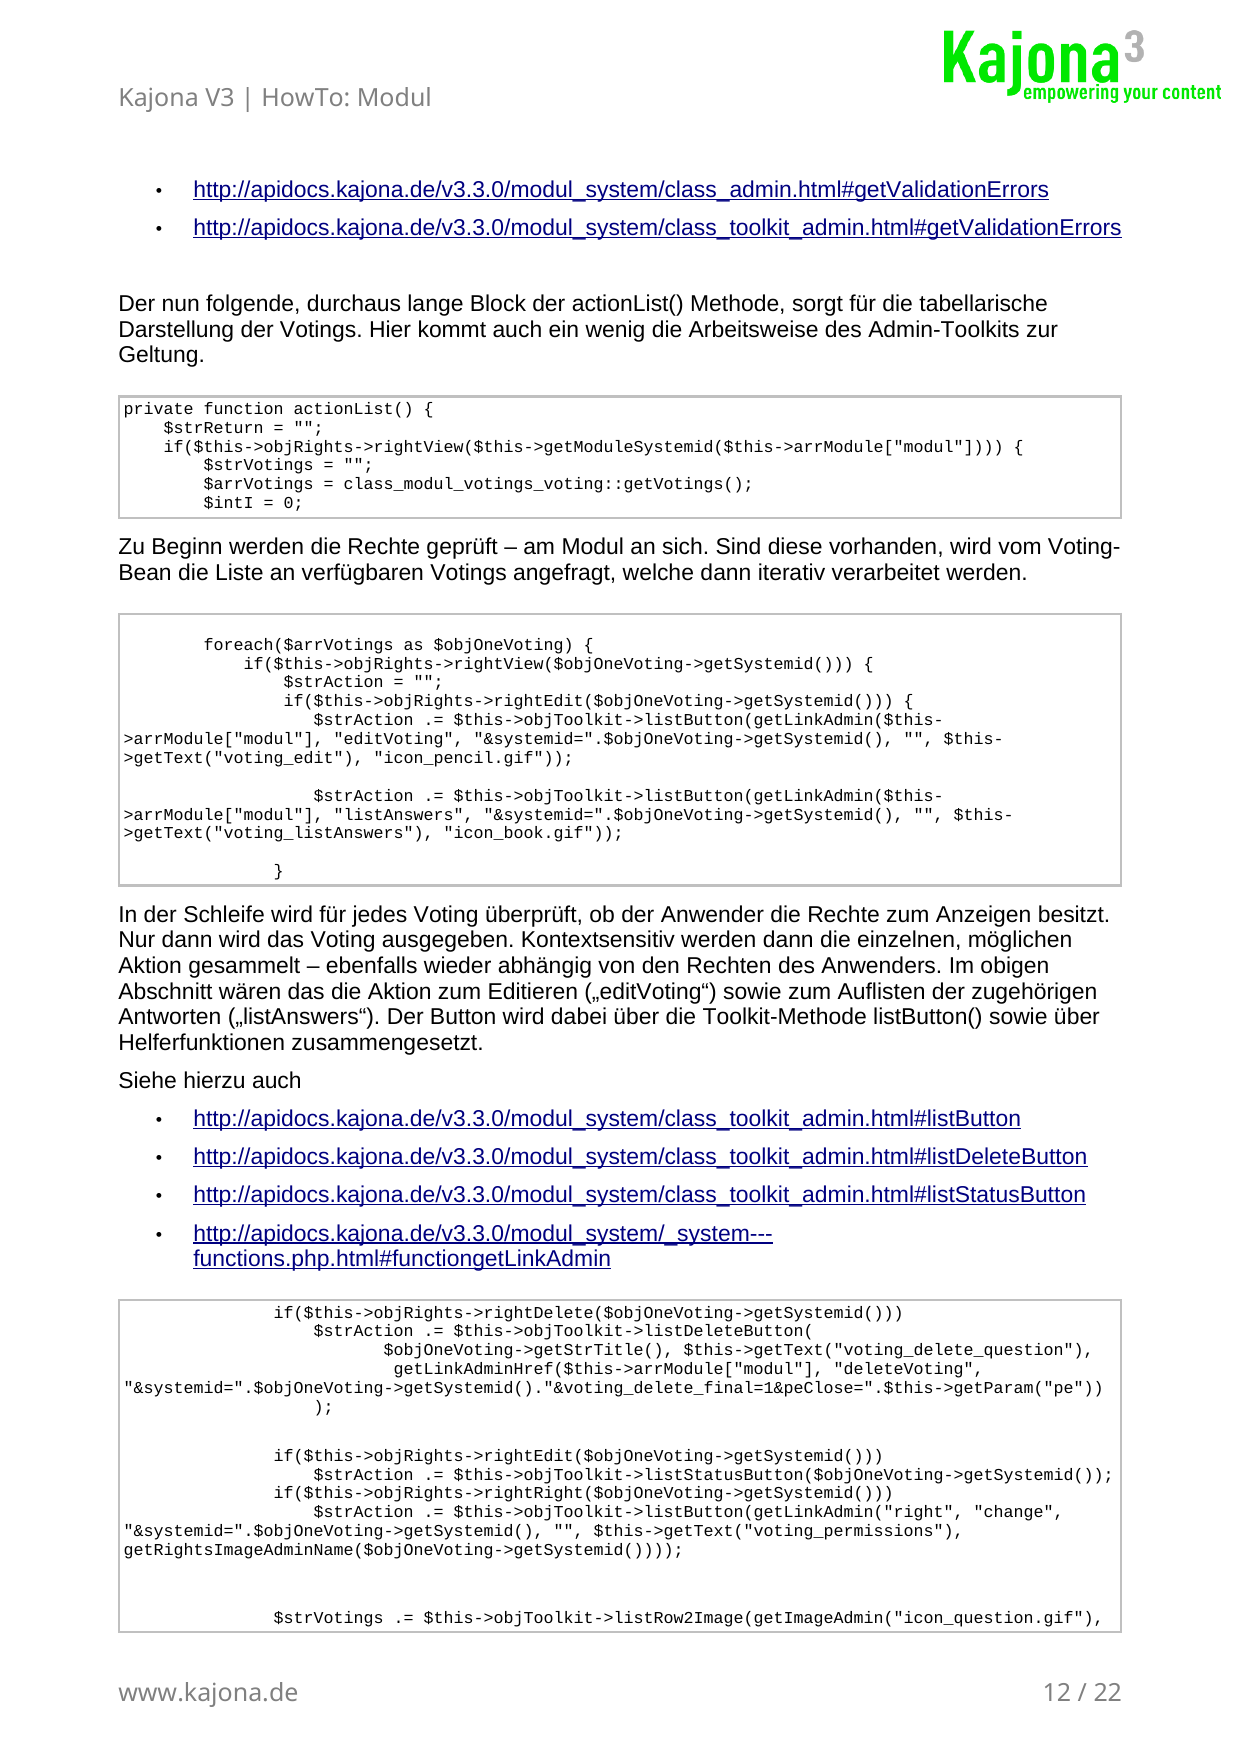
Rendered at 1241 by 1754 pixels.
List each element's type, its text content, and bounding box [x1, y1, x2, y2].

text Zu Beginn werden die Rechte geprüft – am Modul an sich. Sind diese vorhanden, wird vom Voting-Bean die Liste an verfügbaren Votings angefragt, welche dann iterativ verarbeitet werden. [118, 534, 1122, 585]
text if($this->objRights->rightDelete($objOneVoting->getSystemid())) $strAction .= $this->objToolkit->listDeleteButton( $objOneVoting->getStrTitle(), $this->getText("voting_delete_question"), getLinkAdminHref($this->arrModule["modul"], "deleteVoting", "&systemid=".$objOneVoting->getSystemid()."&voting_delete_final=1&peClose=".$this->getParam("pe")) ); [120, 1301, 1120, 1417]
list http://apidocs.kajona.de/v3.3.0/modul_system/class_toolkit_admin.html#listDeleteButton [156, 1144, 1122, 1170]
list http://apidocs.kajona.de/v3.3.0/modul_system/class_toolkit_admin.html#listButton [156, 1106, 1122, 1132]
list http://apidocs.kajona.de/v3.3.0/modul_system/class_admin.html#getValidationErrors [156, 177, 1122, 202]
list http://apidocs.kajona.de/v3.3.0/modul_system/class_toolkit_admin.html#getValidationErrors [156, 215, 1122, 240]
picture [944, 30, 1221, 103]
list http://apidocs.kajona.de/v3.3.0/modul_system/class_toolkit_admin.html#listStatusButton [156, 1182, 1122, 1208]
text $strVotings .= $this->objToolkit->listRow2Image(getImageAdmin("icon_question.gif"), [120, 1604, 1120, 1631]
text if($this->objRights->rightEdit($objOneVoting->getSystemid())) $strAction .= $this->objToolkit->listStatusButton($objOneVoting->getSystemid()); if($this->objRights->rightRight($objOneVoting->getSystemid())) $strAction .= $this->objToolkit->listButton(getLinkAdmin("right", "change", "&systemid=".$objOneVoting->getSystemid(), "", $this->getText("voting_permissions"), getRightsImageAdminName($objOneVoting->getSystemid()))); [120, 1442, 1120, 1579]
text Der nun folgende, durchaus lange Block der actionList() Methode, sorgt für die tabellarische Darstellung der Votings. Hier kommt auch ein wenig die Arbeitsweise des Admin-Toolkits zur Geltung. [118, 291, 1122, 368]
text Siehe hierzu auch [118, 1068, 1122, 1093]
text private function actionList() { $strReturn = ""; if($this->objRights->rightView($this->getModuleSystemid($this->arrModule["modul"]))) { $strVotings = ""; $arrVotings = class_modul_votings_voting::getVotings(); $intI = 0; [120, 398, 1120, 517]
list http://apidocs.kajona.de/v3.3.0/modul_system/_system---functions.php.html#functiongetLinkAdmin [156, 1220, 1122, 1272]
text foreach($arrVotings as $objOneVoting) { if($this->objRights->rightView($objOneVoting->getSystemid())) { $strAction = ""; if($this->objRights->rightEdit($objOneVoting->getSystemid())) { $strAction .= $this->objToolkit->listButton(getLinkAdmin($this->arrModule["modul"], "editVoting", "&systemid=".$objOneVoting->getSystemid(), "", $this->getText("voting_edit"), "icon_pencil.gif")); $strAction .= $this->objToolkit->listButton(getLinkAdmin($this->arrModule["modul"], "listAnswers", "&systemid=".$objOneVoting->getSystemid(), "", $this->getText("voting_listAnswers"), "icon_book.gif")); } [120, 615, 1120, 884]
text In der Schleife wird für jedes Voting überprüft, ob der Anwender die Rechte zum Anzeigen besitzt. Nur dann wird das Voting ausgegeben. Kontextsensitiv werden dann die einzelnen, möglichen Aktion gesammelt – ebenfalls wieder abhängig von den Rechten des Anwenders. Im obigen Abschnitt wären das die Aktion zum Editieren („editVoting“) sowie zum Auflisten der zugehörigen Antworten („listAnswers“). Der Button wird dabei über die Toolkit-Methode listButton() sowie über Helferfunktionen zusammengesetzt. [118, 902, 1122, 1055]
